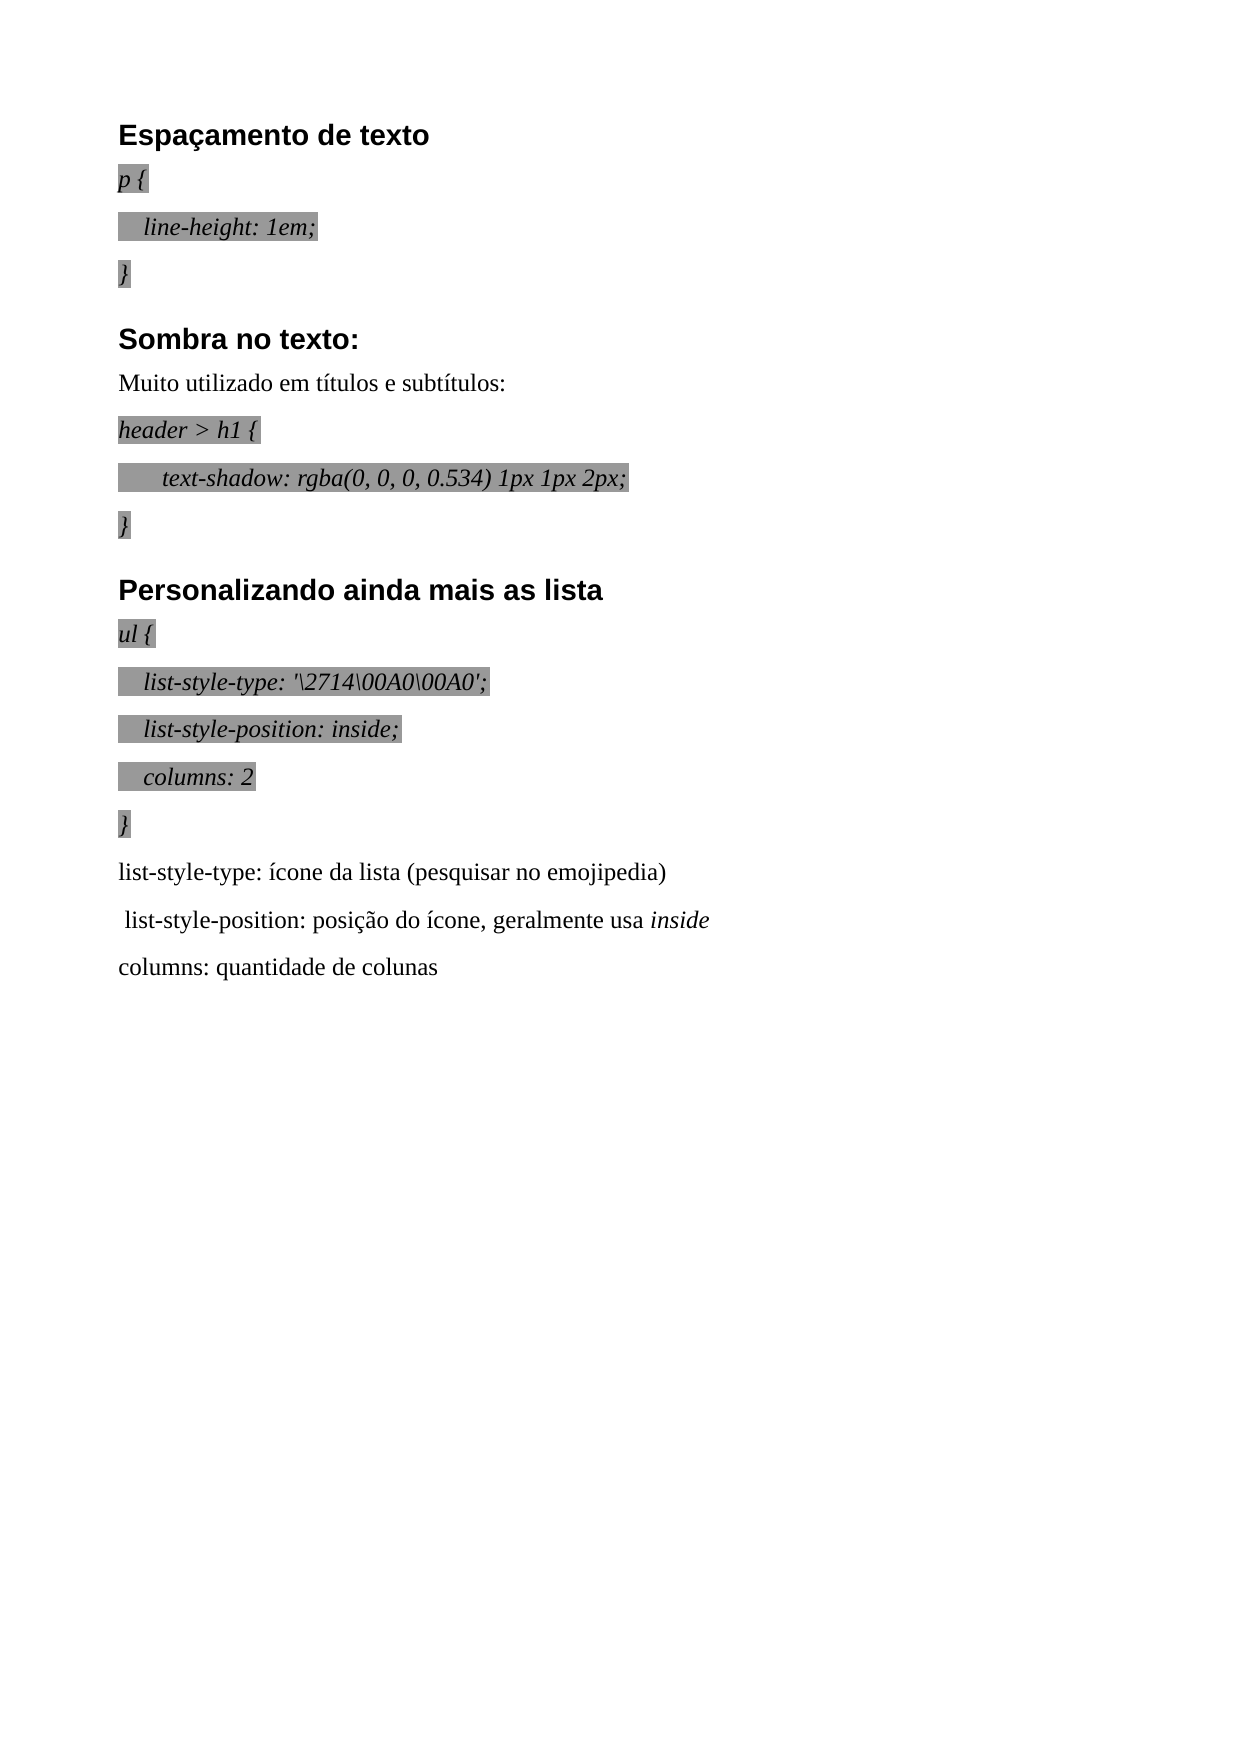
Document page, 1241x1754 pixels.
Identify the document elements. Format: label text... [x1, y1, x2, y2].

text header > h1 { [261, 416, 1122, 444]
text columns: quantidade de colunas [118, 952, 1122, 981]
text line-height: 1em; [318, 212, 1122, 241]
text p { [149, 164, 1122, 193]
text Muito utilizado em títulos e subtítulos: [118, 368, 1122, 397]
text ul { [156, 619, 1122, 648]
text columns: 2 [256, 762, 1122, 791]
text } [131, 810, 1122, 838]
subtitle Sombra no texto: [118, 322, 1122, 356]
text list-style-position: inside; [118, 714, 1122, 743]
text list-style-type: '\2714\00A0\00A0'; [490, 667, 1122, 696]
text } [131, 511, 1122, 539]
text list-style-position: posição do ícone, geralmente usa inside [118, 905, 1122, 934]
subtitle Espaçamento de texto [118, 118, 1122, 152]
text text-shadow: rgba(0, 0, 0, 0.534) 1px 1px 2px; [629, 463, 1122, 492]
text } [118, 259, 1122, 288]
text list-style-type: ícone da lista (pesquisar no emojipedia) [118, 857, 1122, 886]
subtitle Personalizando ainda mais as lista [118, 573, 1122, 607]
